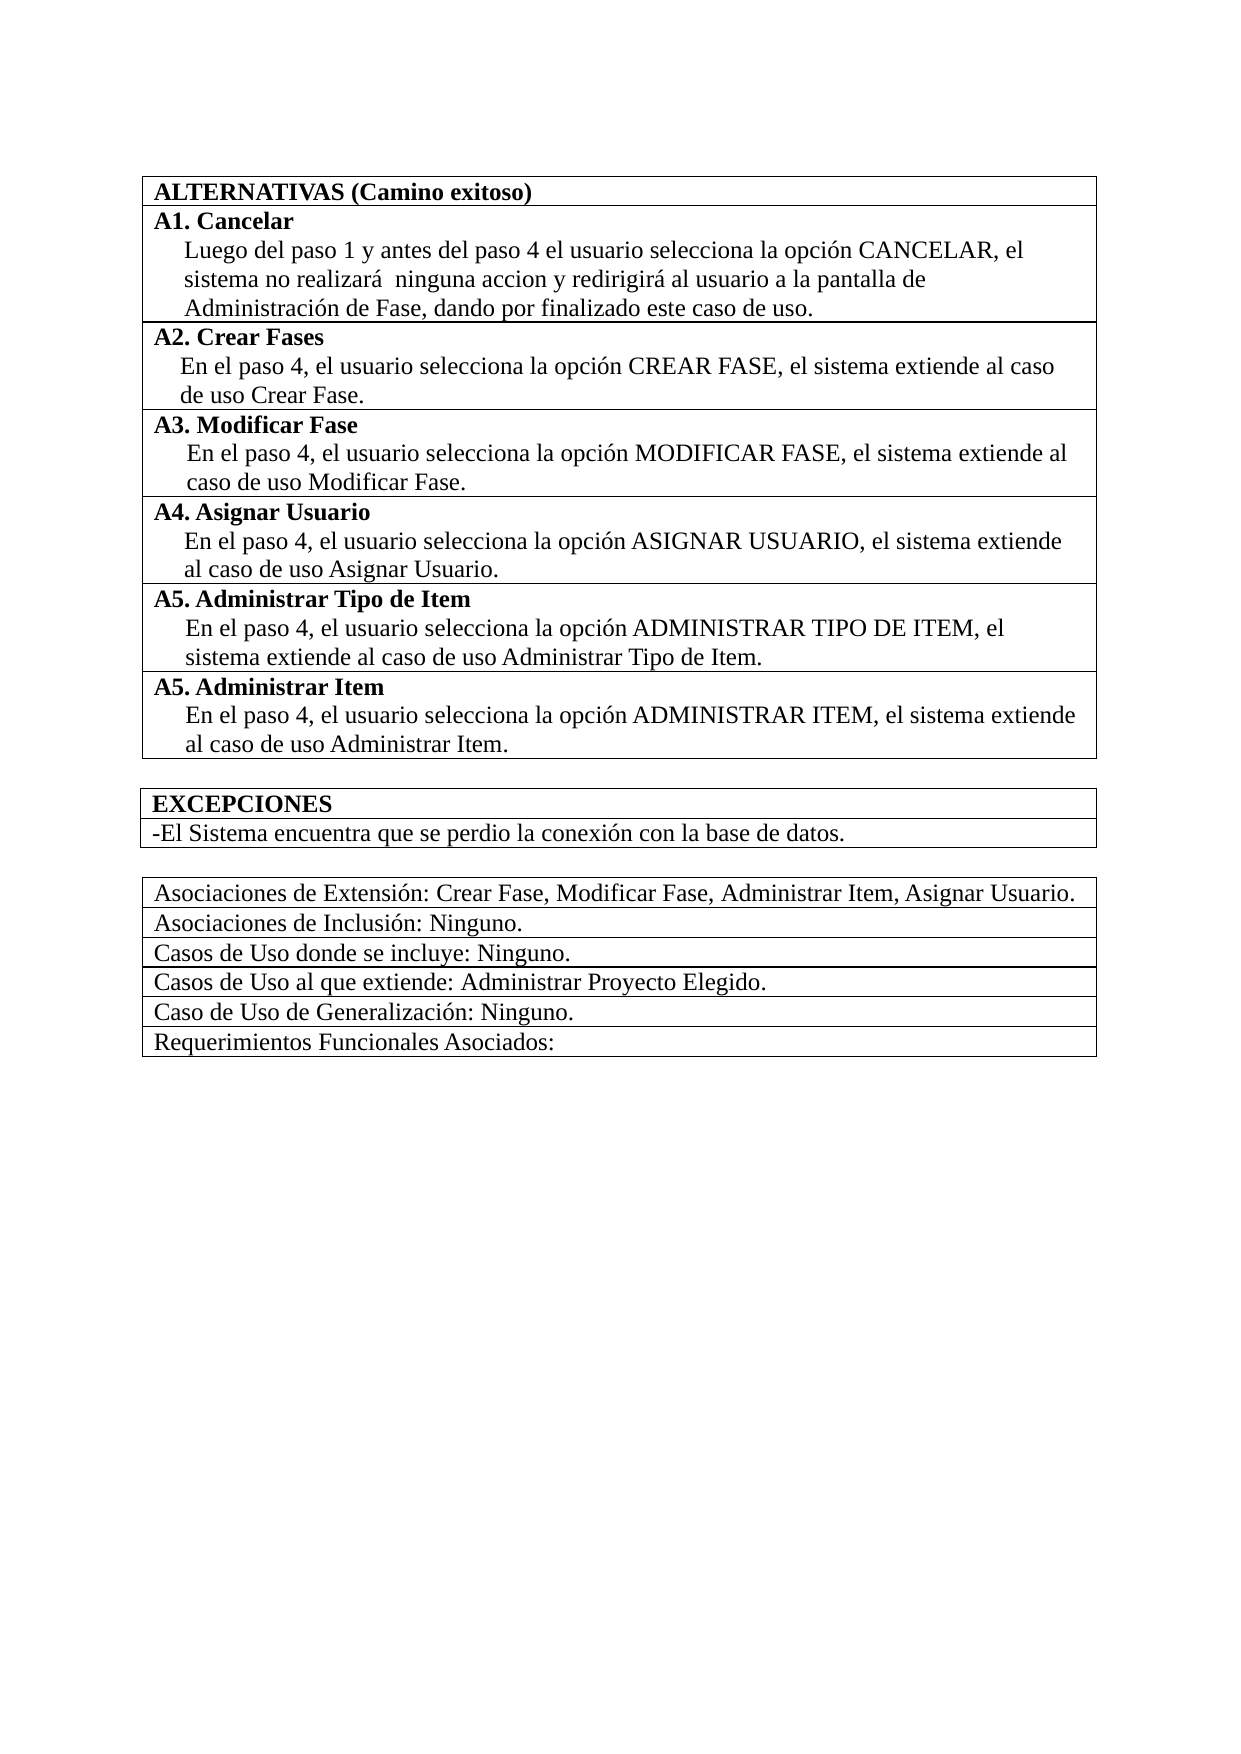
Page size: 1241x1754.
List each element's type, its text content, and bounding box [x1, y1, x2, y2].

table_cell Requerimientos Funcionales Asociados: [143, 1027, 1096, 1056]
table_header ALTERNATIVAS (Camino exitoso) [143, 177, 1096, 205]
table_cell Asociaciones de Inclusión: Ninguno. [143, 908, 1096, 937]
table_cell A5. Administrar Item En el paso 4, el usuario selecciona la opción ADMINISTRAR ITEM, el sistema extiende al caso de uso Administrar Item. [143, 672, 1096, 758]
table_cell Caso de Uso de Generalización: Ninguno. [143, 997, 1096, 1026]
table_cell Casos de Uso donde se incluye: Ninguno. [143, 938, 1096, 966]
table_cell A4. Asignar Usuario En el paso 4, el usuario selecciona la opción ASIGNAR USUARIO, el sistema extiende al caso de uso Asignar Usuario. [143, 497, 1096, 583]
table_cell -El Sistema encuentra que se perdio la conexión con la base de datos. [141, 819, 1096, 847]
table_cell A5. Administrar Tipo de Item En el paso 4, el usuario selecciona la opción ADMINISTRAR TIPO DE ITEM, el sistema extiende al caso de uso Administrar Tipo de Item. [143, 584, 1096, 671]
table_header EXCEPCIONES [141, 789, 1096, 817]
table_header Asociaciones de Extensión: Crear Fase, Modificar Fase, Administrar Item, Asignar Usuario. [143, 878, 1096, 907]
table_cell A3. Modificar Fase En el paso 4, el usuario selecciona la opción MODIFICAR FASE, el sistema extiende al caso de uso Modificar Fase. [143, 410, 1096, 496]
table_cell A2. Crear Fases En el paso 4, el usuario selecciona la opción CREAR FASE, el sistema extiende al caso de uso Crear Fase. [143, 323, 1096, 409]
table_cell A1. Cancelar Luego del paso 1 y antes del paso 4 el usuario selecciona la opción CANCELAR, el sistema no realizará ninguna accion y redirigirá al usuario a la pantalla de Administración de Fase, dando por finalizado este caso de uso. [143, 206, 1096, 321]
table_cell Casos de Uso al que extiende: Administrar Proyecto Elegido. [143, 968, 1096, 996]
